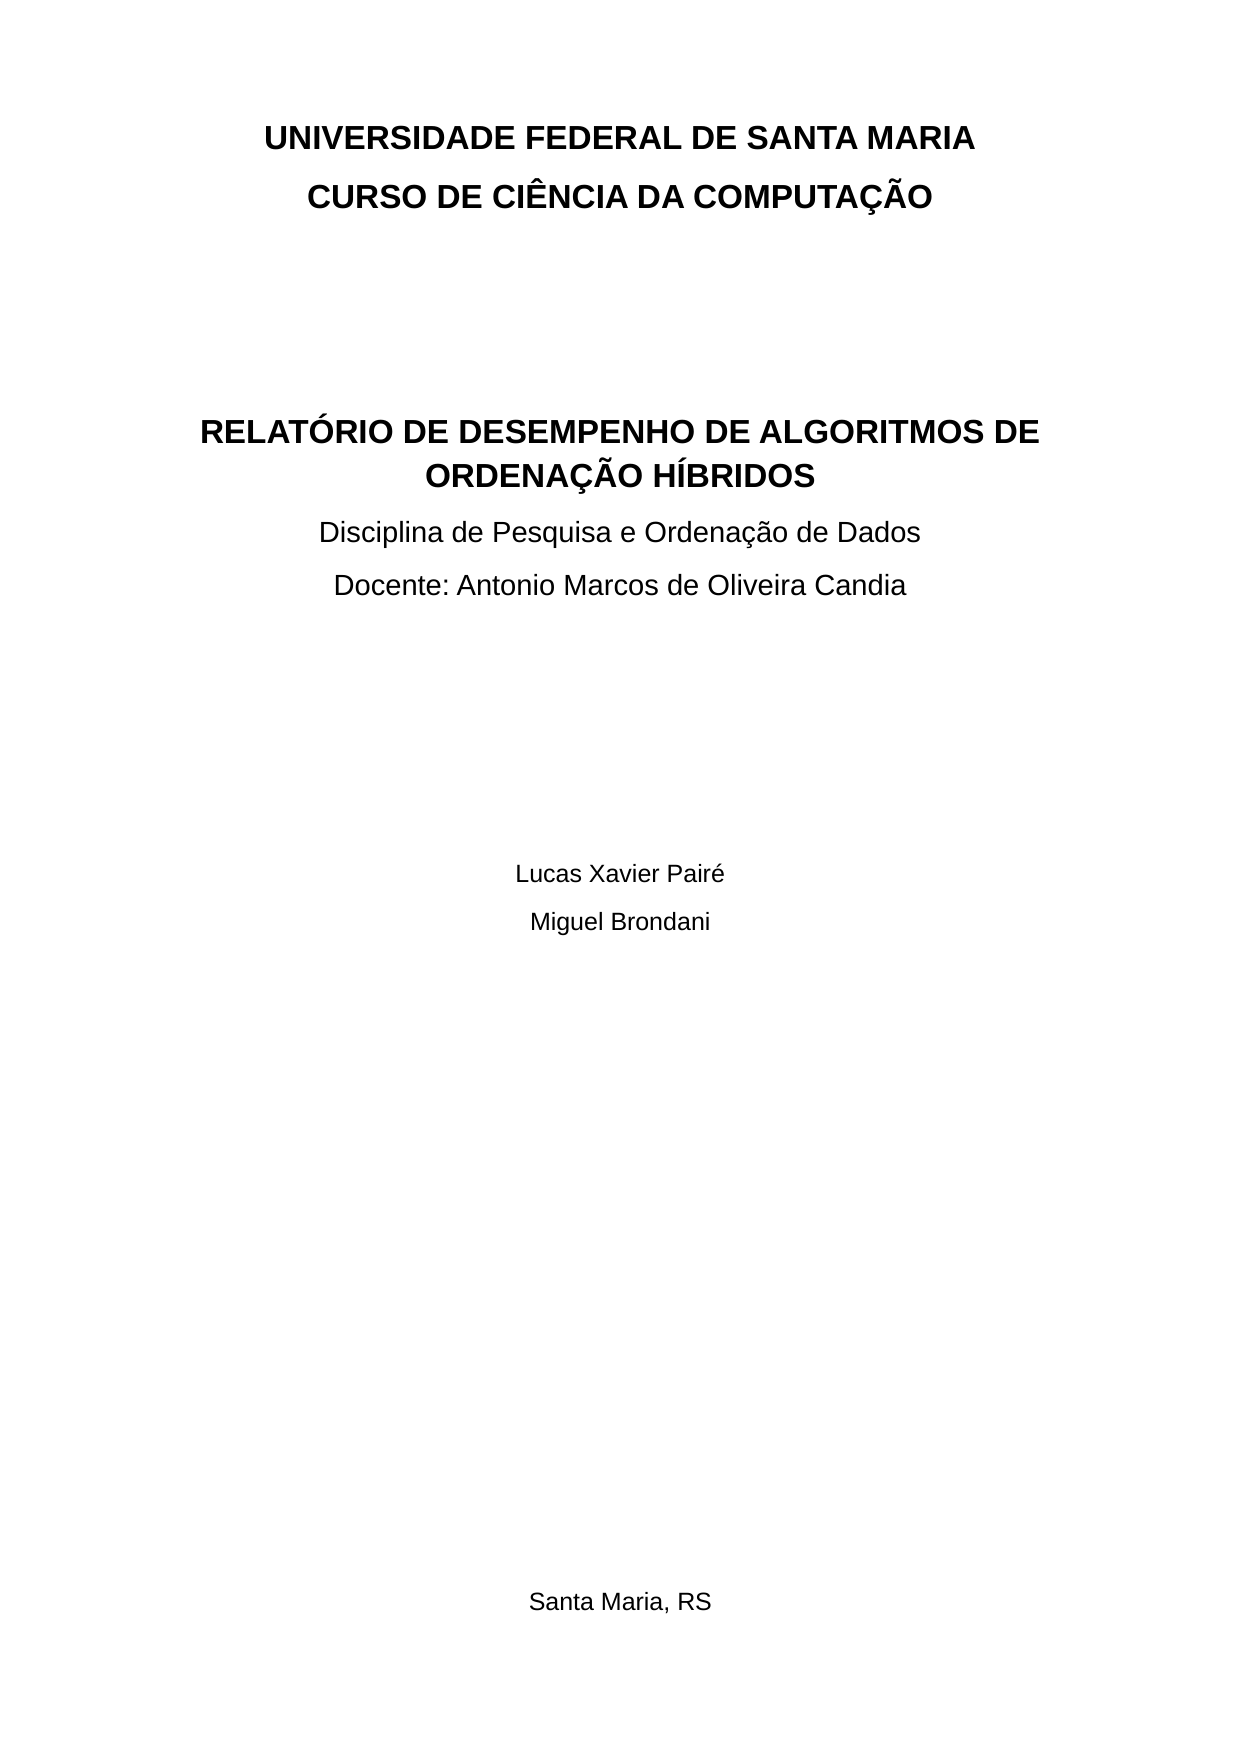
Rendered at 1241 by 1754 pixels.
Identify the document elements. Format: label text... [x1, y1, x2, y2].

text RELATÓRIO DE DESEMPENHO DE ALGORITMOS DE ORDENAÇÃO HÍBRIDOS [118, 412, 1122, 494]
text Docente: Antonio Marcos de Oliveira Candia [118, 568, 1122, 601]
text UNIVERSIDADE FEDERAL DE SANTA MARIA [118, 118, 1122, 157]
text Miguel Brondani [118, 907, 1122, 935]
text Lucas Xavier Pairé [118, 859, 1122, 888]
text Disciplina de Pesquisa e Ordenação de Dados [118, 515, 1122, 548]
text Santa Maria, RS [118, 1587, 1122, 1616]
text CURSO DE CIÊNCIA DA COMPUTAÇÃO [118, 177, 1122, 215]
